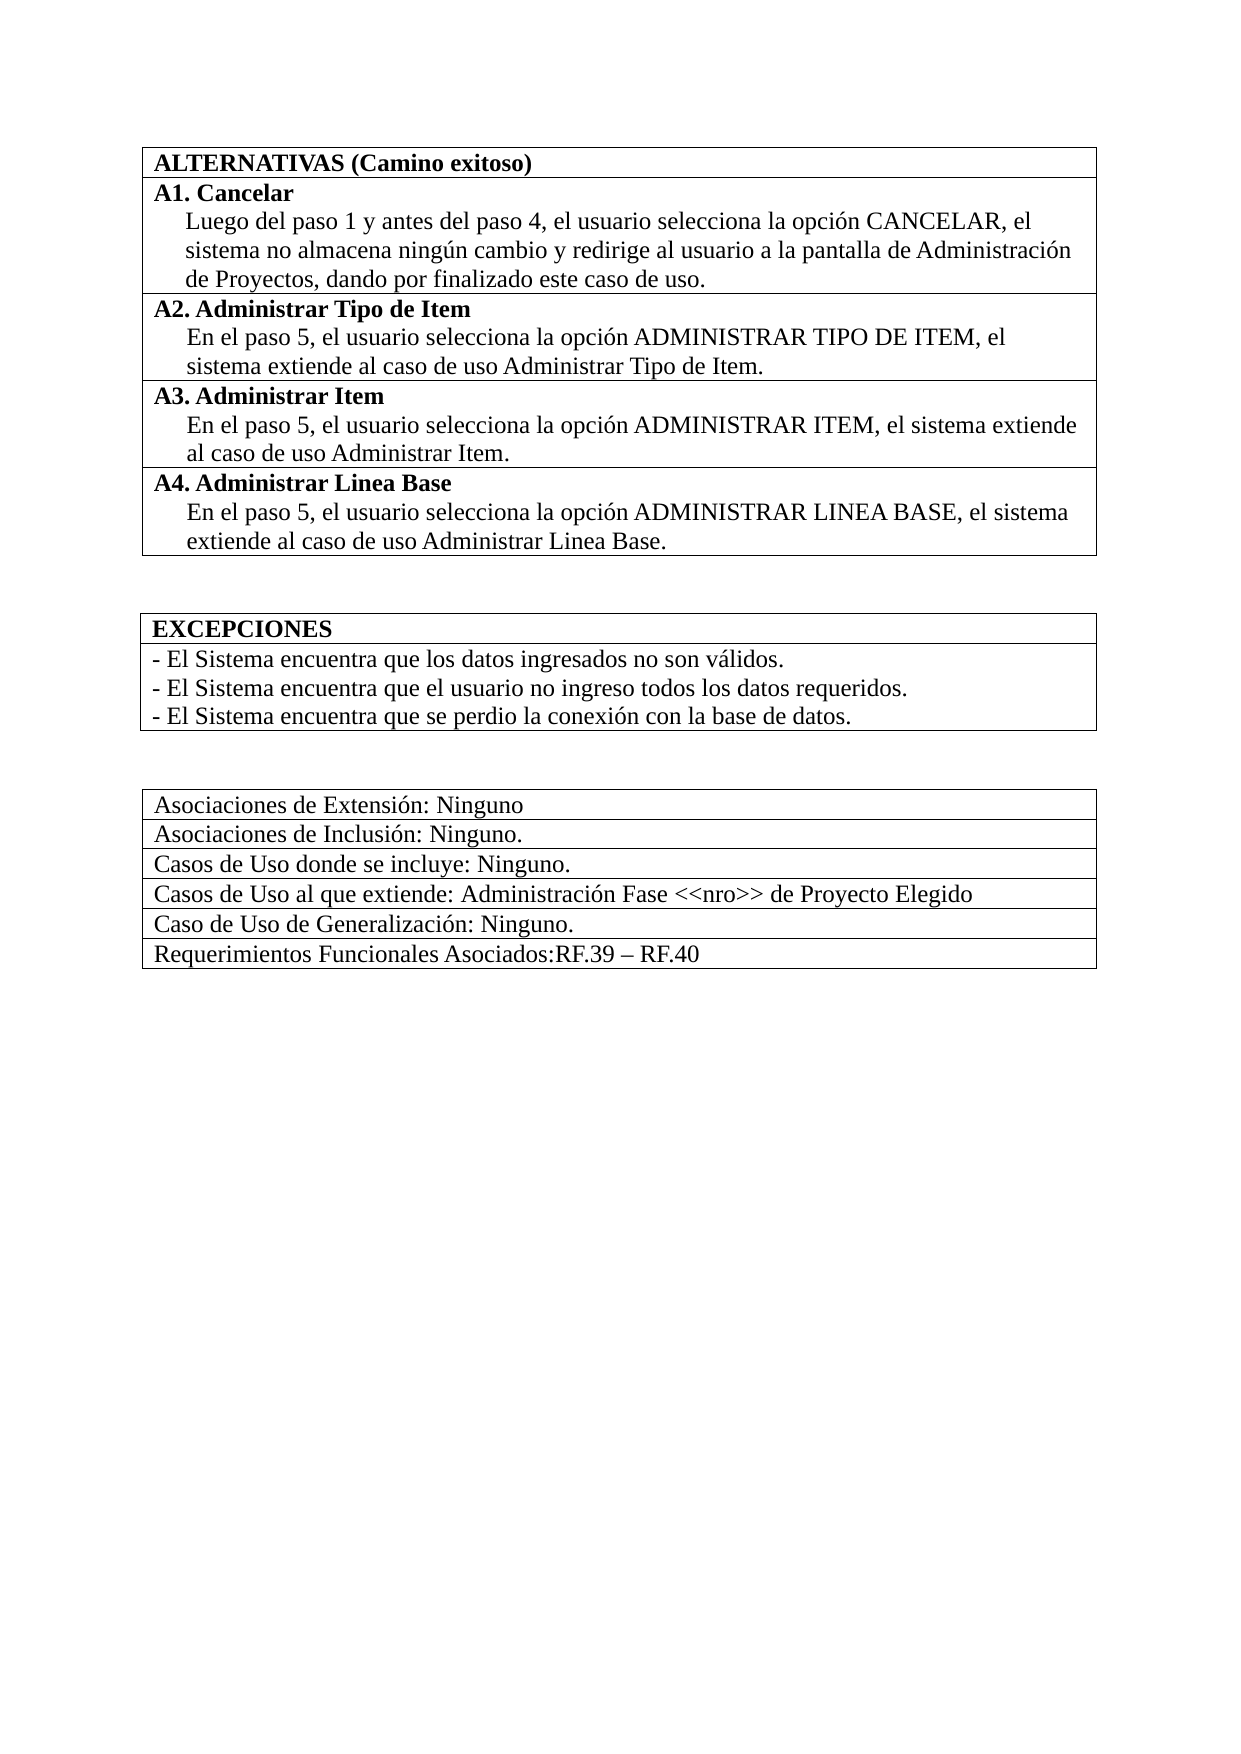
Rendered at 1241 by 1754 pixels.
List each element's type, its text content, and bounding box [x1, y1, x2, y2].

table_cell Casos de Uso al que extiende: Administración Fase <<nro>> de Proyecto Elegido [143, 879, 1096, 908]
table_header EXCEPCIONES [141, 614, 1096, 643]
table_header Asociaciones de Extensión: Ninguno [143, 790, 1096, 818]
table_cell - El Sistema encuentra que los datos ingresados no son válidos. - El Sistema encuentra que el usuario no ingreso todos los datos requeridos. - El Sistema encuentra que se perdio la conexión con la base de datos. [141, 644, 1096, 730]
table_cell A1. Cancelar Luego del paso 1 y antes del paso 4, el usuario selecciona la opción CANCELAR, el sistema no almacena ningún cambio y redirige al usuario a la pantalla de Administración de Proyectos, dando por finalizado este caso de uso. [143, 178, 1096, 293]
table_cell Requerimientos Funcionales Asociados:RF.39 – RF.40 [143, 939, 1096, 967]
table_header ALTERNATIVAS (Camino exitoso) [143, 148, 1096, 177]
table_cell A2. Administrar Tipo de Item En el paso 5, el usuario selecciona la opción ADMINISTRAR TIPO DE ITEM, el sistema extiende al caso de uso Administrar Tipo de Item. [143, 294, 1096, 380]
table_cell A4. Administrar Linea Base En el paso 5, el usuario selecciona la opción ADMINISTRAR LINEA BASE, el sistema extiende al caso de uso Administrar Linea Base. [143, 468, 1096, 554]
table_cell Caso de Uso de Generalización: Ninguno. [143, 909, 1096, 938]
table_cell Asociaciones de Inclusión: Ninguno. [143, 820, 1096, 848]
table_cell A3. Administrar Item En el paso 5, el usuario selecciona la opción ADMINISTRAR ITEM, el sistema extiende al caso de uso Administrar Item. [143, 381, 1096, 467]
table_cell Casos de Uso donde se incluye: Ninguno. [143, 849, 1096, 878]
